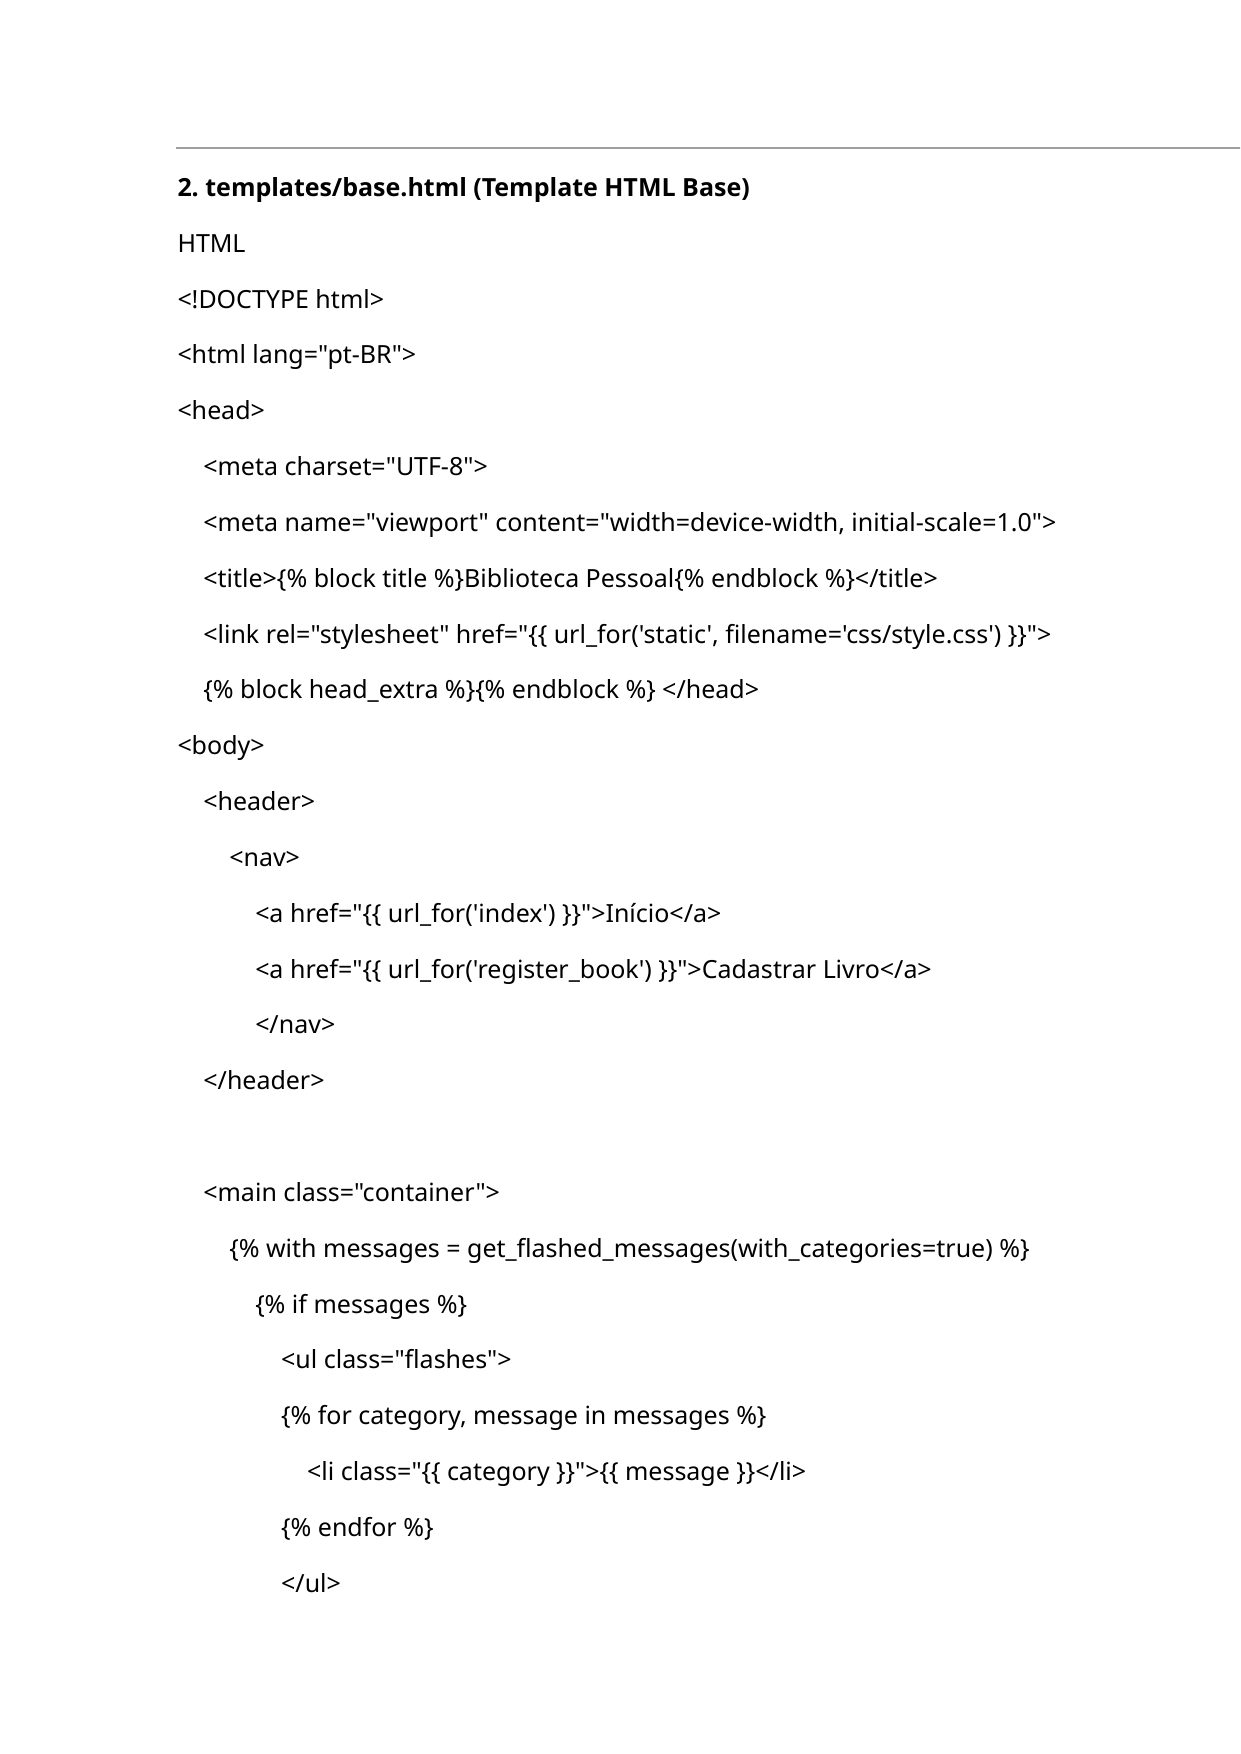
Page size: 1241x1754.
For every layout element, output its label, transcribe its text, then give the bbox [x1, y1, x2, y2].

text <!DOCTYPE html> [177, 281, 1063, 315]
text <head> [177, 393, 1063, 427]
text {% endfor %} [177, 1510, 1063, 1544]
text <header> [177, 784, 1063, 818]
text <link rel="stylesheet" href="{{ url_for('static', filename='css/style.css') }}"> [177, 616, 1063, 650]
text {% with messages = get_flashed_messages(with_categories=true) %} [177, 1231, 1063, 1264]
text {% for category, message in messages %} [177, 1398, 1063, 1432]
text </ul> [177, 1566, 1063, 1599]
text <meta name="viewport" content="width=device-width, initial-scale=1.0"> [177, 505, 1063, 539]
text </nav> [177, 1007, 1063, 1041]
text <ul class="flashes"> [177, 1342, 1063, 1376]
text <body> [177, 728, 1063, 762]
text <nav> [177, 840, 1063, 874]
text {% block head_extra %}{% endblock %} </head> [177, 672, 1063, 706]
text <title>{% block title %}Biblioteca Pessoal{% endblock %}</title> [177, 561, 1063, 594]
text </header> [177, 1063, 1063, 1097]
text 2. templates/base.html (Template HTML Base) [177, 170, 1063, 204]
text HTML [177, 226, 1063, 259]
text <a href="{{ url_for('register_book') }}">Cadastrar Livro</a> [177, 951, 1063, 985]
text <main class="container"> [177, 1175, 1063, 1209]
text {% if messages %} [177, 1286, 1063, 1320]
text <li class="{{ category }}">{{ message }}</li> [177, 1454, 1063, 1488]
text <meta charset="UTF-8"> [177, 449, 1063, 483]
text <html lang="pt-BR"> [177, 337, 1063, 371]
text <a href="{{ url_for('index') }}">Início</a> [177, 896, 1063, 929]
